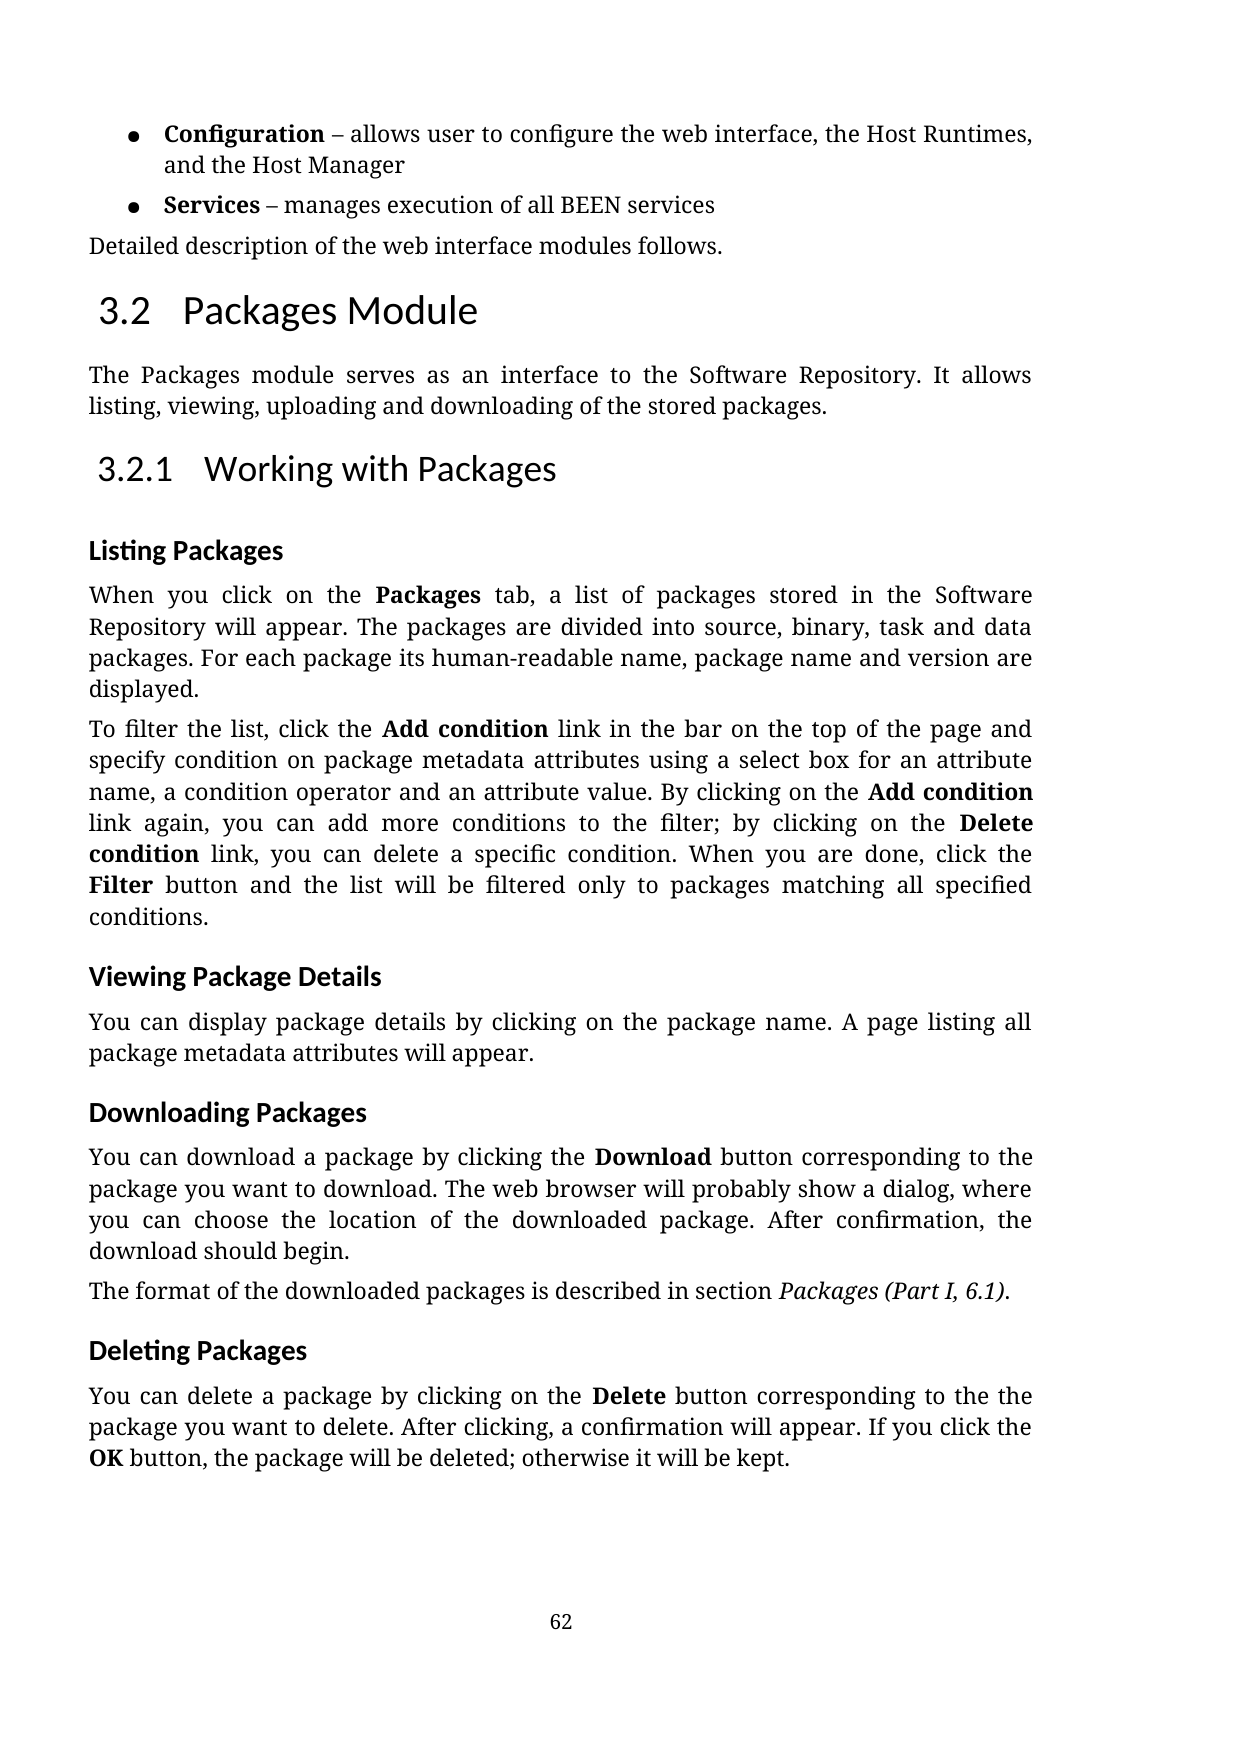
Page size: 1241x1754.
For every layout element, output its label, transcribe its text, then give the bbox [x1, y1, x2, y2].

list Configuration – allows user to configure the web interface, the Host Runtimes, and the Host Manager [126, 118, 1033, 181]
text To filter the list, click the Add condition link in the bar on the top of the page and specify condition on package metadata attributes using a select box for an attribute name, a condition operator and an attribute value. By clicking on the Add condition link again, you can add more conditions to the filter; by clicking on the Delete condition link, you can delete a specific condition. When you are done, click the Filter button and the list will be filtered only to packages matching all specified conditions. [88, 713, 1033, 932]
subtitle Deleting Packages [88, 1339, 1033, 1368]
text Detailed description of the web interface modules follows. [88, 229, 1033, 261]
subtitle Packages Module [88, 293, 1033, 335]
text You can display package details by clicking on the package name. A page listing all package metadata attributes will appear. [88, 1005, 1033, 1068]
text When you click on the Packages tab, a list of packages stored in the Software Repository will appear. The packages are divided into source, binary, task and data packages. For each package its human-readable name, package name and version are displayed. [88, 579, 1033, 704]
subtitle Downloading Packages [88, 1100, 1033, 1129]
text The Packages module serves as an interface to the Software Repository. It allows listing, viewing, uploading and downloading of the stored packages. [88, 359, 1033, 421]
text You can delete a package by clicking on the Delete button corresponding to the the package you want to delete. After clicking, a confirmation will appear. If you click the OK button, the package will be deleted; otherwise it will be kept. [88, 1380, 1033, 1474]
text You can download a package by clicking the Download button corresponding to the package you want to download. The web browser will probably show a dialog, where you can choose the location of the downloaded package. After confirmation, the download should begin. [88, 1141, 1033, 1266]
subtitle Viewing Package Details [88, 964, 1033, 994]
text The format of the downloaded packages is described in section Packages (Part I, 6.1). [88, 1275, 1033, 1306]
subtitle Working with Packages [88, 454, 1033, 491]
list Services – manages execution of all BEEN services [126, 189, 1033, 221]
subtitle Listing Packages [88, 538, 1033, 568]
